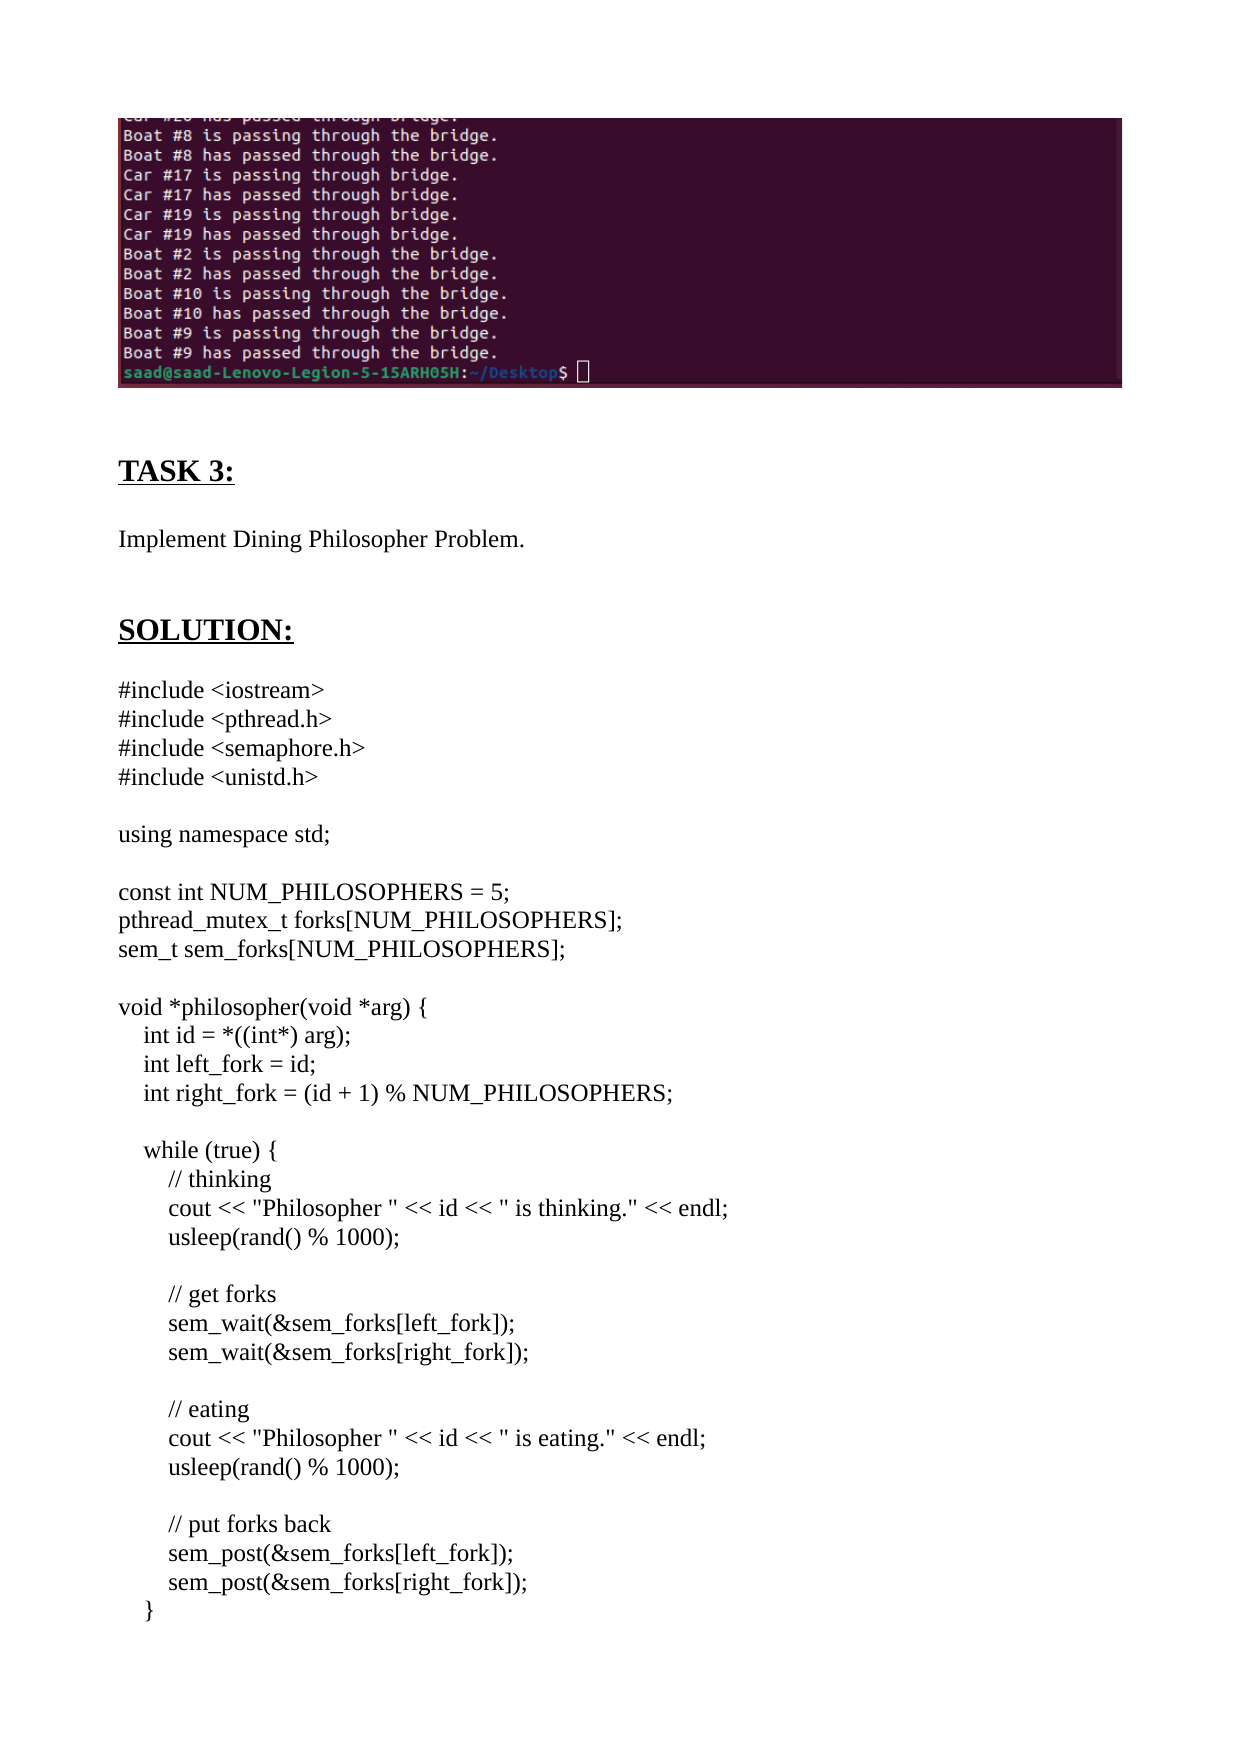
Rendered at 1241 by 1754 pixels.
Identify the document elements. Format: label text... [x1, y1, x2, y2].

text pthread_mutex_t forks[NUM_PHILOSOPHERS]; [118, 906, 1122, 934]
text #include <iostream> [118, 676, 1122, 704]
text TASK 3: [118, 453, 1122, 489]
text int right_fork = (id + 1) % NUM_PHILOSOPHERS; [118, 1078, 1122, 1107]
text sem_post(&sem_forks[left_fork]); [118, 1538, 1122, 1567]
text sem_post(&sem_forks[right_fork]); [118, 1567, 1122, 1596]
text sem_t sem_forks[NUM_PHILOSOPHERS]; [118, 934, 1122, 963]
text #include <pthread.h> [118, 704, 1122, 733]
text // thinking [118, 1164, 1122, 1193]
text while (true) { [118, 1136, 1122, 1164]
text int id = *((int*) arg); [118, 1021, 1122, 1049]
text #include <unistd.h> [118, 762, 1122, 791]
text sem_wait(&sem_forks[left_fork]); [118, 1308, 1122, 1337]
text using namespace std; [118, 819, 1122, 848]
text cout << "Philosopher " << id << " is eating." << endl; [118, 1423, 1122, 1452]
text cout << "Philosopher " << id << " is thinking." << endl; [118, 1193, 1122, 1222]
text SOLUTION: [118, 611, 1122, 647]
text int left_fork = id; [118, 1049, 1122, 1078]
text } [118, 1596, 1122, 1624]
text usleep(rand() % 1000); [118, 1222, 1122, 1251]
text #include <semaphore.h> [118, 733, 1122, 762]
text void *philosopher(void *arg) { [118, 992, 1122, 1021]
text // get forks [118, 1279, 1122, 1308]
text // put forks back [118, 1509, 1122, 1538]
text const int NUM_PHILOSOPHERS = 5; [118, 877, 1122, 906]
text Implement Dining Philosopher Problem. [118, 524, 1122, 553]
text sem_wait(&sem_forks[right_fork]); [118, 1337, 1122, 1366]
text // eating [118, 1394, 1122, 1423]
picture [118, 118, 1123, 388]
text usleep(rand() % 1000); [118, 1452, 1122, 1481]
